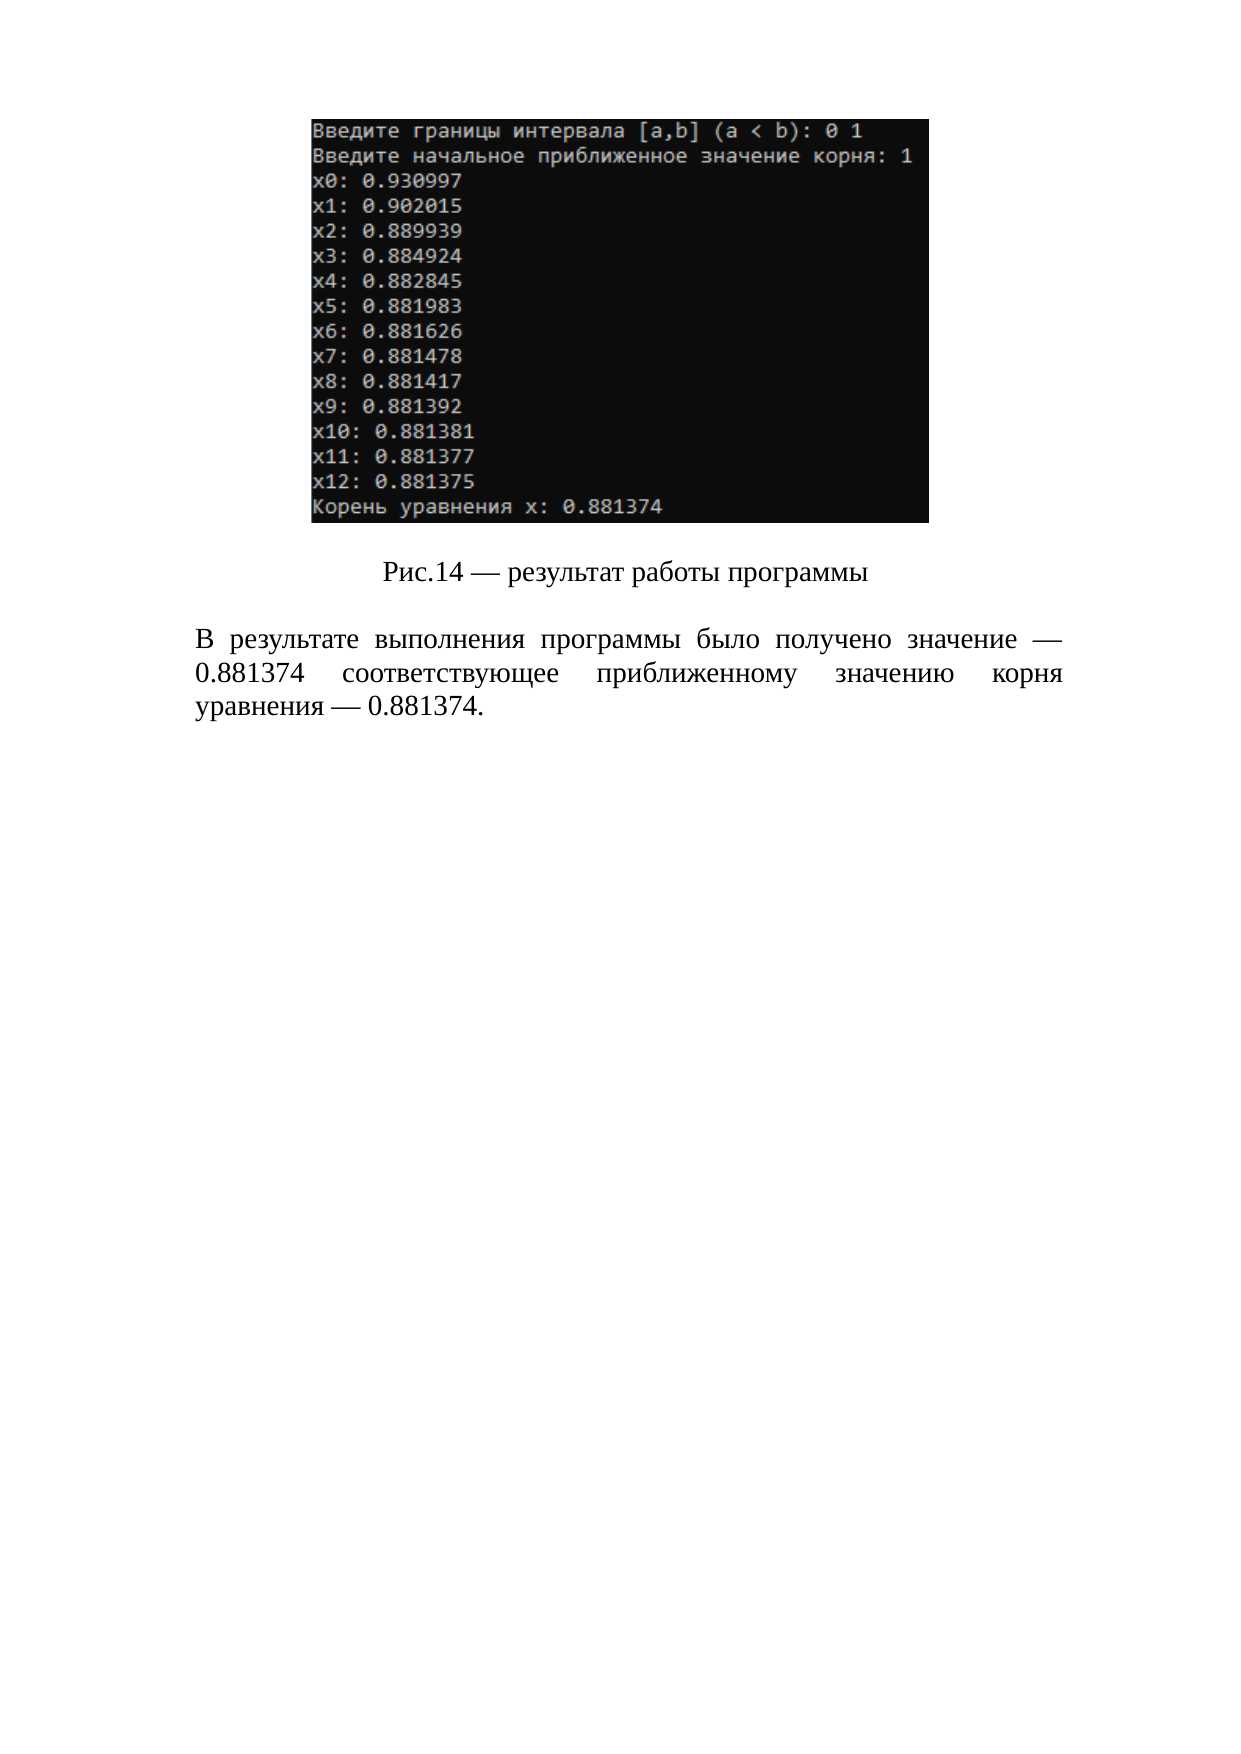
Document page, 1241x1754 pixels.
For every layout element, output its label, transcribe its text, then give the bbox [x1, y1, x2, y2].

text Рис.14 — результат работы программы [195, 554, 1063, 588]
text В результате выполнения программы было получено значение — 0.881374 соответствующее приближенному значению корня уравнения — 0.881374. [195, 621, 1063, 722]
picture [311, 119, 929, 523]
